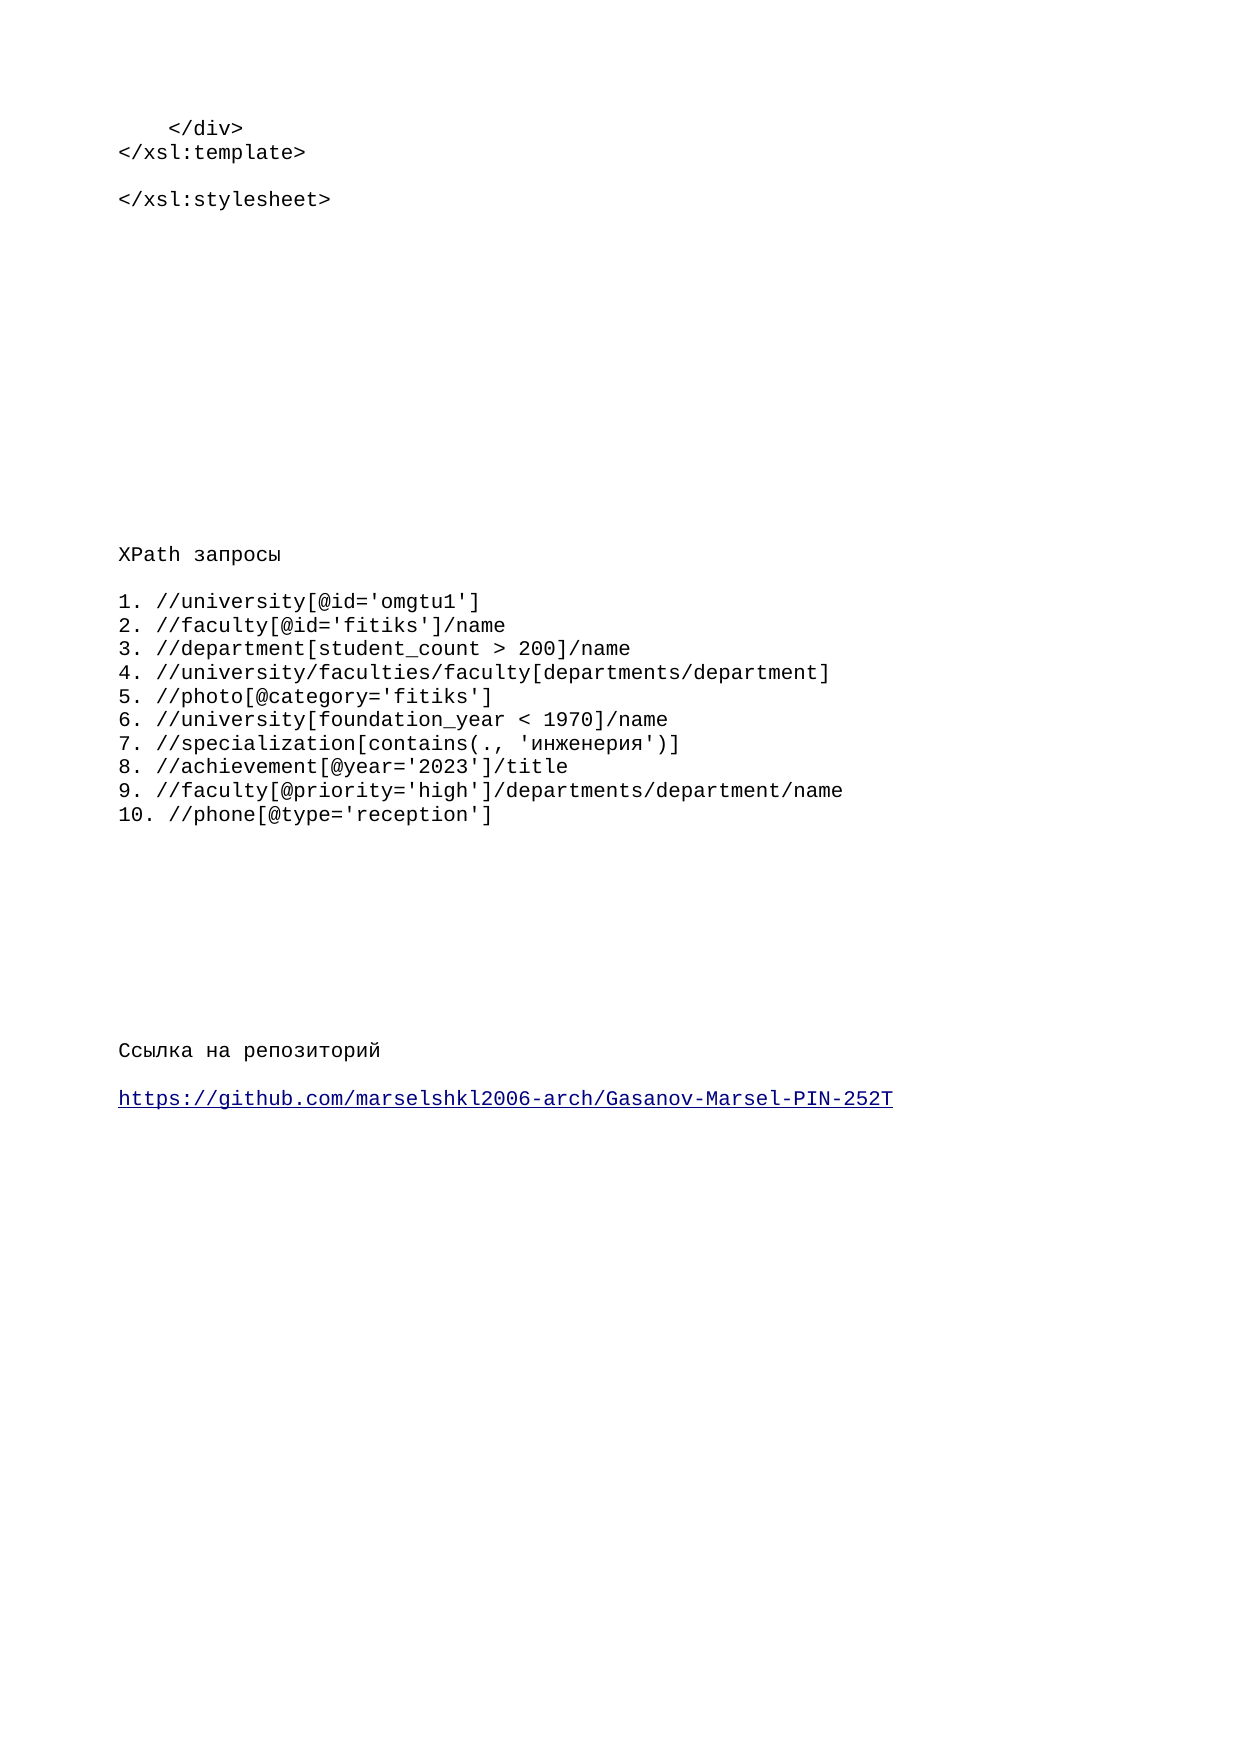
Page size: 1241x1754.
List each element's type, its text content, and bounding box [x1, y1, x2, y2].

text 7. //specialization[contains(., 'инженерия')] [118, 733, 1122, 757]
text 3. //department[student_count > 200]/name [118, 638, 1122, 662]
text </xsl:stylesheet> [118, 189, 1122, 213]
text 9. //faculty[@priority='high']/departments/department/name [118, 780, 1122, 804]
text XPath запросы [118, 544, 1122, 567]
text </div> [118, 118, 1122, 142]
text 5. //photo[@category='fitiks'] [118, 686, 1122, 709]
text Ссылка на репозиторий [118, 1040, 1122, 1064]
text 8. //achievement[@year='2023']/title [118, 757, 1122, 780]
text 4. //university/faculties/faculty[departments/department] [118, 662, 1122, 686]
text </xsl:template> [118, 142, 1122, 165]
text 2. //faculty[@id='fitiks']/name [118, 615, 1122, 638]
text https://github.com/marselshkl2006-arch/Gasanov-Marsel-PIN-252T [118, 1088, 1122, 1111]
text 6. //university[foundation_year < 1970]/name [118, 709, 1122, 733]
text 1. //university[@id='omgtu1'] [118, 591, 1122, 615]
text 10. //phone[@type='reception'] [118, 804, 1122, 827]
